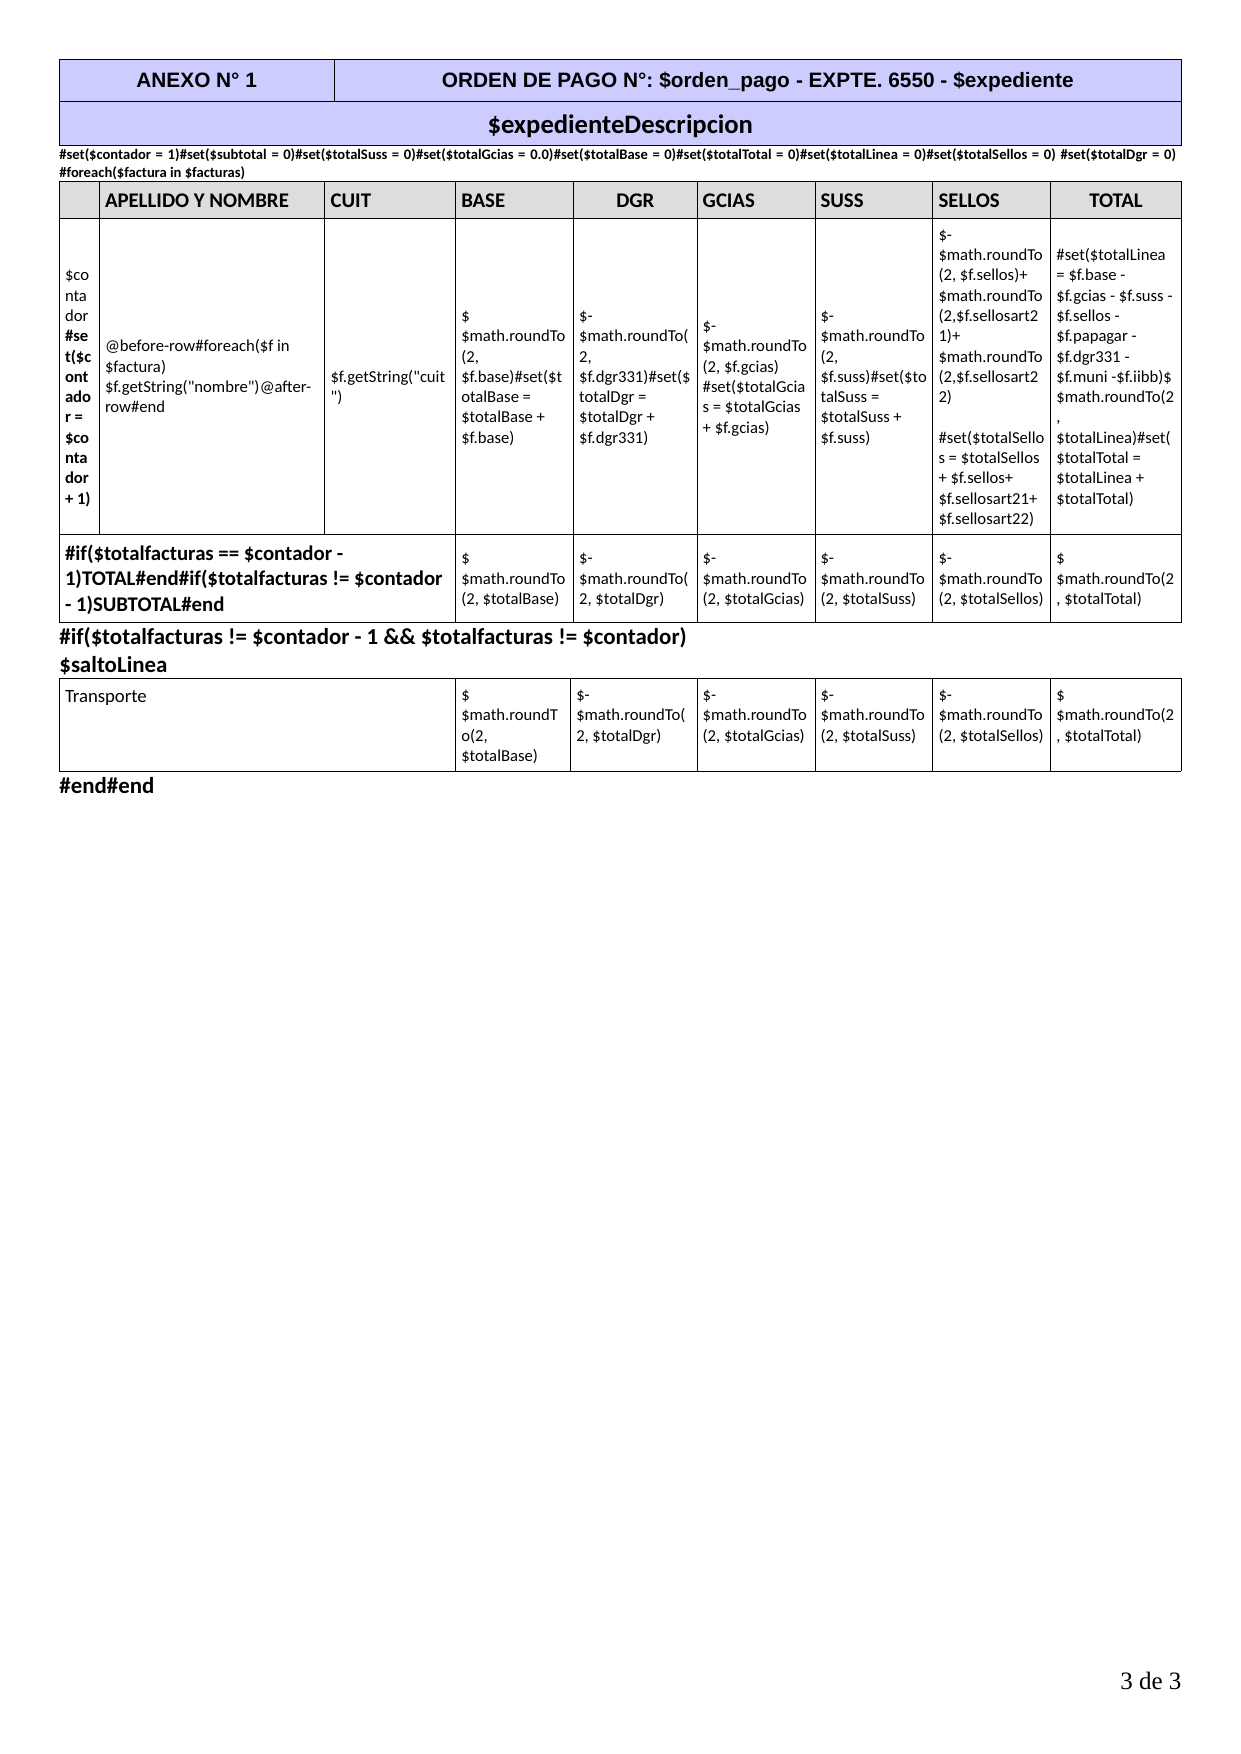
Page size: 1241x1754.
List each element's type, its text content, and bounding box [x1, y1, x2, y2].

table_header $-$math.roundTo(2, $totalSellos) [933, 679, 1050, 771]
table_header $-$math.roundTo(2, $totalDgr) [571, 679, 697, 771]
table_cell $-$math.roundTo(2, $f.gcias) #set($totalGcias = $totalGcias + $f.gcias) [698, 219, 815, 534]
table_cell $$math.roundTo(2, $totalTotal) [1051, 535, 1181, 622]
text #end#end [59, 772, 1181, 799]
table_cell $contador#set($contador = $contador + 1) [60, 219, 99, 534]
table_cell $-$math.roundTo(2, $totalGcias) [698, 535, 815, 622]
table_header $$math.roundTo(2, $totalBase) [456, 679, 570, 771]
table_header $-$math.roundTo(2, $totalSuss) [816, 679, 932, 771]
table_header GCIAS [698, 182, 815, 218]
table_header TOTAL [1051, 182, 1181, 218]
table_cell #if($totalfacturas == $contador - 1)TOTAL#end#if($totalfacturas != $contador - 1)SUBTOTAL#end [60, 535, 455, 622]
table_cell $-$math.roundTo(2, $totalDgr) [574, 535, 697, 622]
table_header APELLIDO Y NOMBRE [100, 182, 324, 218]
table_cell $-$math.roundTo(2, $f.dgr331)#set($totalDgr = $totalDgr + $f.dgr331) [574, 219, 697, 534]
table_header $-$math.roundTo(2, $totalGcias) [698, 679, 815, 771]
table_cell $expedienteDescripcion [60, 102, 1181, 145]
table_header [60, 182, 99, 218]
table_header ORDEN DE PAGO N°: $orden_pago - EXPTE. 6550 - $expediente [335, 60, 1181, 101]
table_cell $- $math.roundTo(2, $f.sellos)+$math.roundTo(2,$f.sellosart21)+$math.roundTo(2,$f.sellosart22) #set($totalSellos = $totalSellos + $f.sellos+$f.sellosart21+$f.sellosart22) [933, 219, 1050, 534]
table_header ANEXO N° 1 [60, 60, 334, 101]
table_cell $$math.roundTo(2, $f.base)#set($totalBase = $totalBase + $f.base) [456, 219, 573, 534]
table_header SELLOS [933, 182, 1050, 218]
table_header DGR [574, 182, 697, 218]
table_cell @before-row#foreach($f in $factura)$f.getString("nombre")@after-row#end [100, 219, 324, 534]
text $saltoLinea [59, 650, 1181, 678]
table_cell $-$math.roundTo(2, $totalSellos) [933, 535, 1050, 622]
text #if($totalfacturas != $contador - 1 && $totalfacturas != $contador) [59, 623, 1181, 650]
table_header SUSS [816, 182, 932, 218]
table_cell $f.getString("cuit") [325, 219, 455, 534]
table_cell $-$math.roundTo(2, $f.suss)#set($totalSuss = $totalSuss + $f.suss) [816, 219, 932, 534]
table_header BASE [456, 182, 573, 218]
table_cell #set($totalLinea = $f.base - $f.gcias - $f.suss - $f.sellos - $f.papagar - $f.dgr331 -$f.muni -$f.iibb)$$math.roundTo(2, $totalLinea)#set($totalTotal = $totalLinea + $totalTotal) [1051, 219, 1181, 534]
table_header Transporte [60, 679, 455, 771]
table_header $$math.roundTo(2, $totalTotal) [1051, 679, 1181, 771]
table_header CUIT [325, 182, 455, 218]
table_cell $$math.roundTo(2, $totalBase) [456, 535, 573, 622]
text #set($contador = 1)#set($subtotal = 0)#set($totalSuss = 0)#set($totalGcias = 0.0)#set($totalBase = 0)#set($totalTotal = 0)#set($totalLinea = 0)#set($totalSellos = 0) #set($totalDgr = 0) #foreach($factura in $facturas) [59, 146, 1181, 181]
table_cell $-$math.roundTo(2, $totalSuss) [816, 535, 932, 622]
